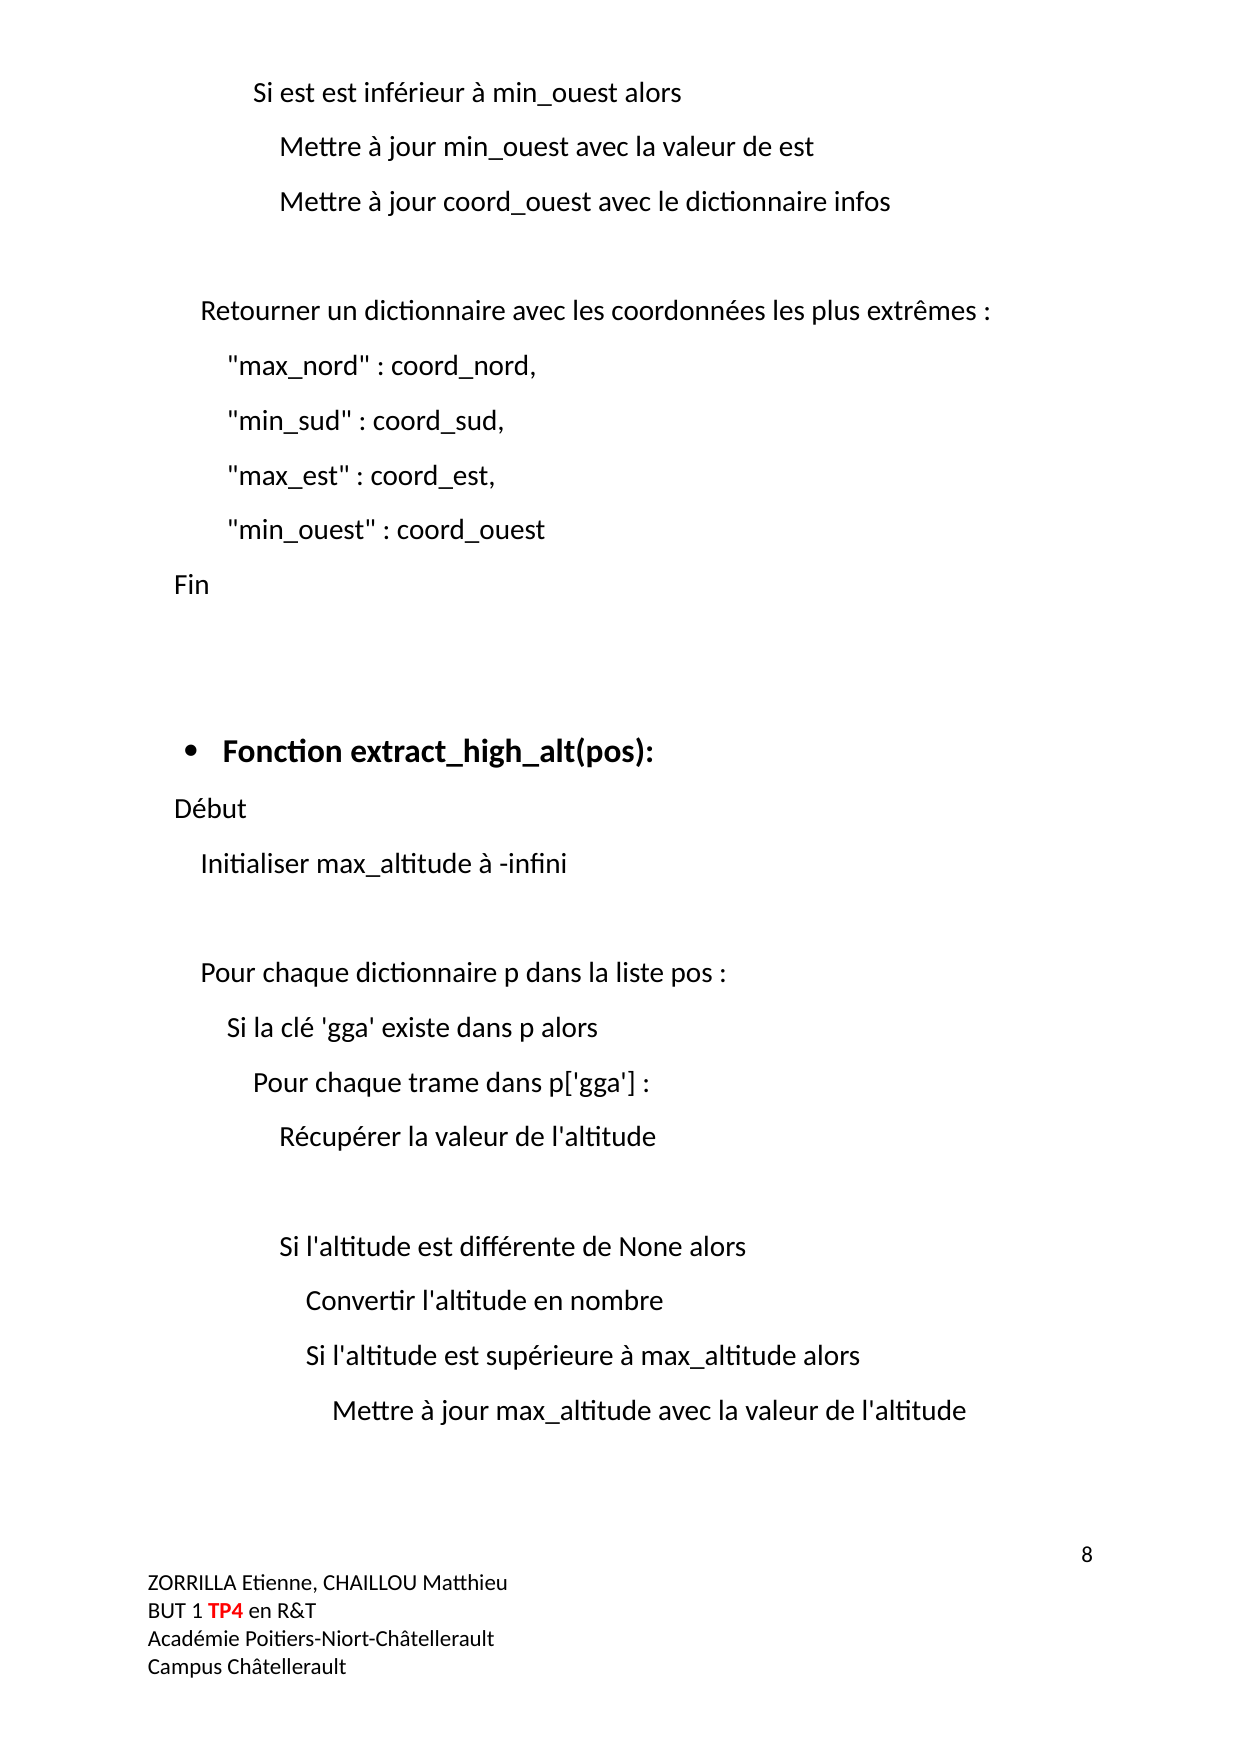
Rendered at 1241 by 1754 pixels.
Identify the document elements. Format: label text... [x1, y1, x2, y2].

text Mettre à jour max_altitude avec la valeur de l'altitude [148, 1392, 1093, 1427]
text Récupérer la valeur de l'altitude [148, 1118, 1093, 1154]
text Si est est inférieur à min_ouest alors [148, 74, 1093, 109]
text "min_sud" : coord_sud, [148, 402, 1093, 437]
text Pour chaque dictionnaire p dans la liste pos : [148, 954, 1093, 990]
list Fonction extract_high_alt(pos): [185, 730, 1093, 771]
text Mettre à jour min_ouest avec la valeur de est [148, 128, 1093, 164]
text Si l'altitude est différente de None alors [148, 1228, 1093, 1263]
text "max_nord" : coord_nord, [148, 347, 1093, 383]
text "min_ouest" : coord_ouest [148, 511, 1093, 547]
text Retourner un dictionnaire avec les coordonnées les plus extrêmes : [148, 292, 1093, 328]
text Convertir l'altitude en nombre [148, 1282, 1093, 1318]
text "max_est" : coord_est, [148, 457, 1093, 492]
text Pour chaque trame dans p['gga'] : [148, 1064, 1093, 1099]
text Fin [148, 566, 1093, 602]
text Mettre à jour coord_ouest avec le dictionnaire infos [148, 183, 1093, 219]
text Début [148, 790, 1093, 826]
text Si l'altitude est supérieure à max_altitude alors [148, 1337, 1093, 1373]
text Si la clé 'gga' existe dans p alors [148, 1009, 1093, 1044]
text Initialiser max_altitude à -infini [148, 845, 1093, 881]
